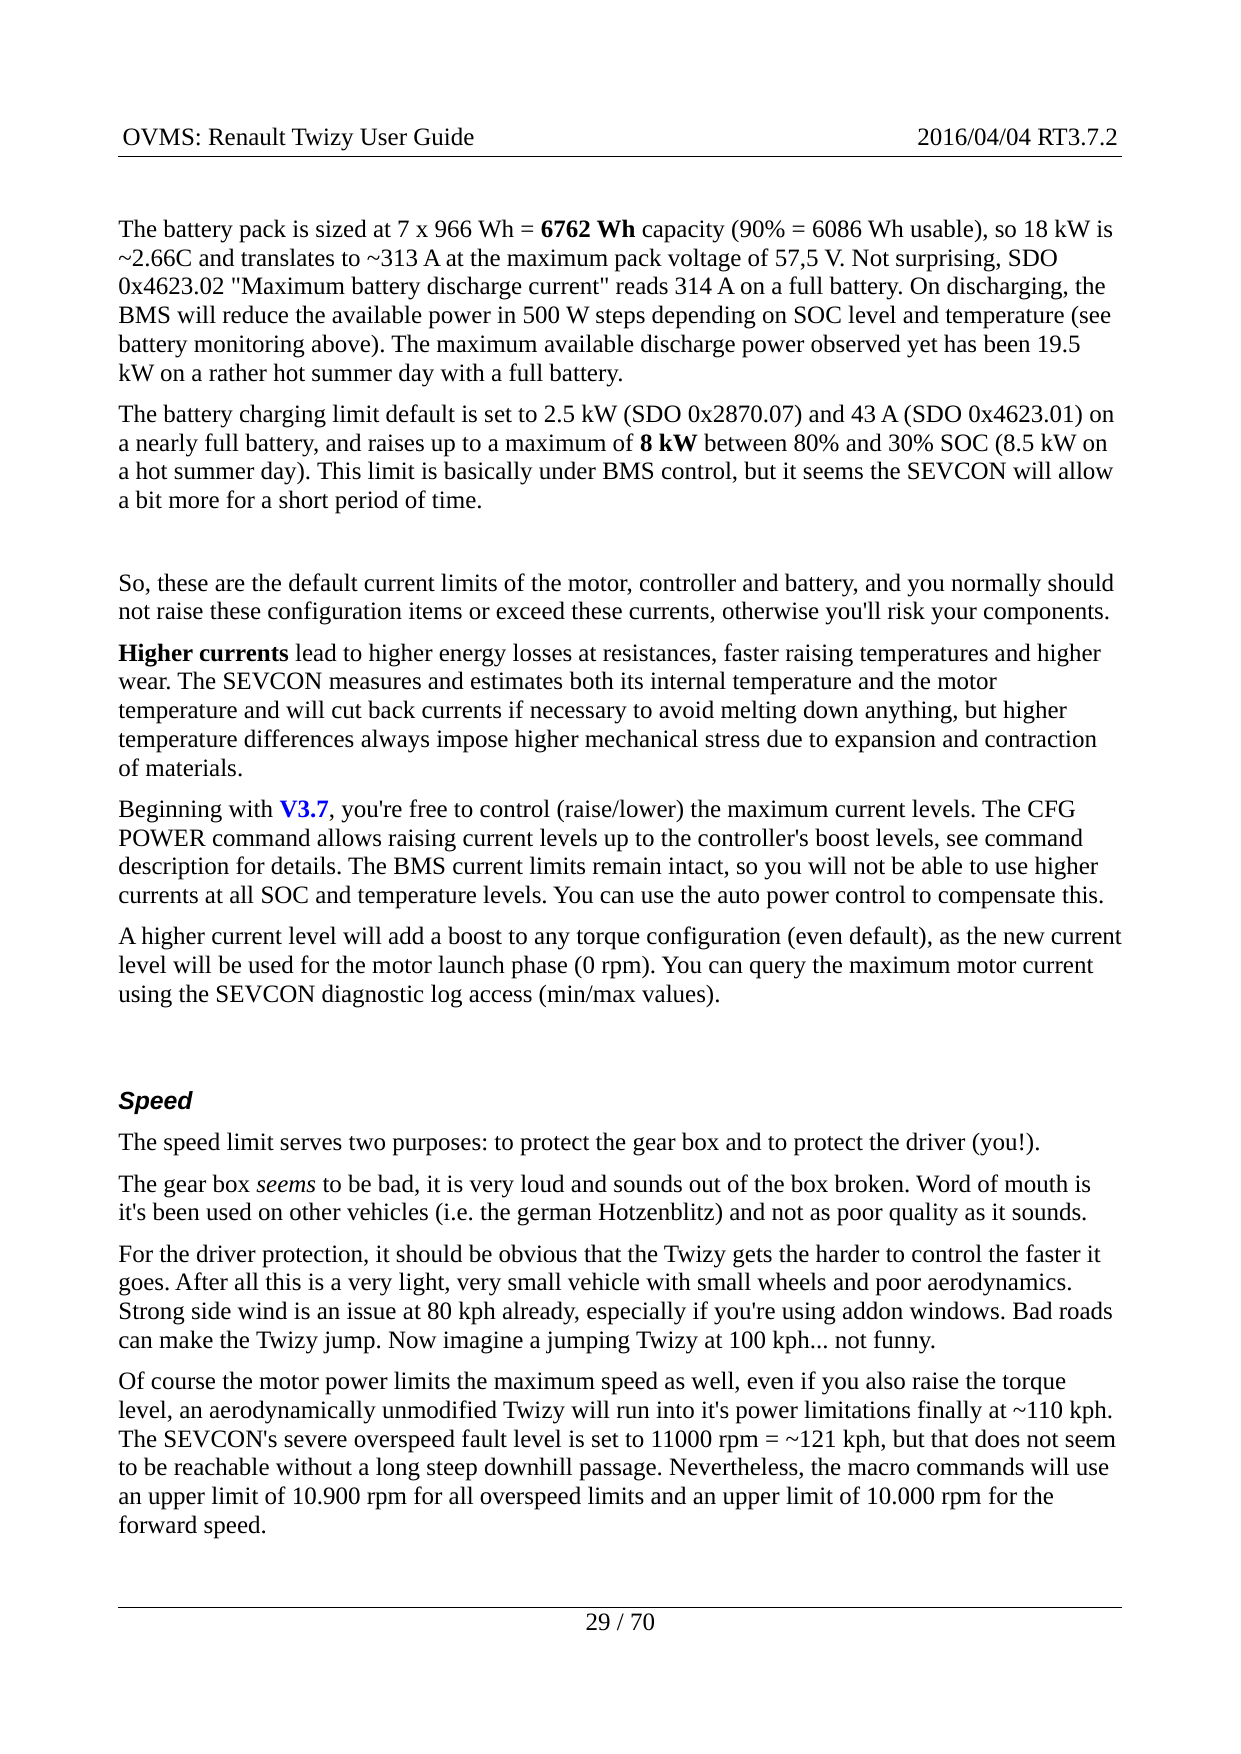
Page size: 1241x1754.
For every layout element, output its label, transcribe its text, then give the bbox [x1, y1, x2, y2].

text The speed limit serves two purposes: to protect the gear box and to protect the driver (you!). [118, 1127, 1122, 1156]
text The battery charging limit default is set to 2.5 kW (SDO 0x2870.07) and 43 A (SDO 0x4623.01) on a nearly full battery, and raises up to a maximum of 8 kW between 80% and 30% SOC (8.5 kW on a hot summer day). This limit is basically under BMS control, but it seems the SEVCON will allow a bit more for a short period of time. [118, 399, 1122, 514]
text Beginning with V3.7, you're free to control (raise/lower) the maximum current levels. The CFG POWER command allows raising current levels up to the controller's boost levels, see command description for details. The BMS current limits remain intact, so you will not be able to use higher currents at all SOC and temperature levels. You can use the auto power control to compensate this. [118, 794, 1122, 909]
text Of course the motor power limits the maximum speed as well, even if you also raise the torque level, an aerodynamically unmodified Twizy will run into it's power limitations finally at ~110 kph. The SEVCON's severe overspeed fault level is set to 11000 rpm = ~121 kph, but that does not seem to be reachable without a long steep downhill passage. Nevertheless, the macro commands will use an upper limit of 10.900 rpm for all overspeed limits and an upper limit of 10.000 rpm for the forward speed. [118, 1366, 1122, 1539]
subtitle Speed [118, 1086, 1122, 1115]
text The gear box seems to be bad, it is very loud and sounds out of the box broken. Word of mouth is it's been used on other vehicles (i.e. the german Hotzenblitz) and not as poor quality as it sounds. [118, 1169, 1122, 1226]
text The battery pack is sized at 7 x 966 Wh = 6762 Wh capacity (90% = 6086 Wh usable), so 18 kW is ~2.66C and translates to ~313 A at the maximum pack voltage of 57,5 V. Not surprising, SDO 0x4623.02 "Maximum battery discharge current" reads 314 A on a full battery. On discharging, the BMS will reduce the available power in 500 W steps depending on SOC level and temperature (see battery monitoring above). The maximum available discharge power observed yet has been 19.5 kW on a rather hot summer day with a full battery. [118, 214, 1122, 386]
text Higher currents lead to higher energy losses at resistances, faster raising temperatures and higher wear. The SEVCON measures and estimates both its internal temperature and the motor temperature and will cut back currents if necessary to avoid melting down anything, but higher temperature differences always impose higher mechanical stress due to expansion and contraction of materials. [118, 638, 1122, 781]
text A higher current level will add a boost to any torque configuration (even default), as the new current level will be used for the motor launch phase (0 rpm). You can query the maximum motor current using the SEVCON diagnostic log access (min/max values). [118, 921, 1122, 1008]
text For the driver protection, it should be obvious that the Twizy gets the harder to control the faster it goes. After all this is a very light, very small vehicle with small wheels and poor aerodynamics. Strong side wind is an issue at 80 kph already, especially if you're using addon windows. Bad roads can make the Twizy jump. Now imagine a jumping Twizy at 100 kph... not funny. [118, 1239, 1122, 1354]
text So, these are the default current limits of the motor, controller and battery, and you normally should not raise these configuration items or exceed these currents, otherwise you'll risk your components. [118, 568, 1122, 625]
